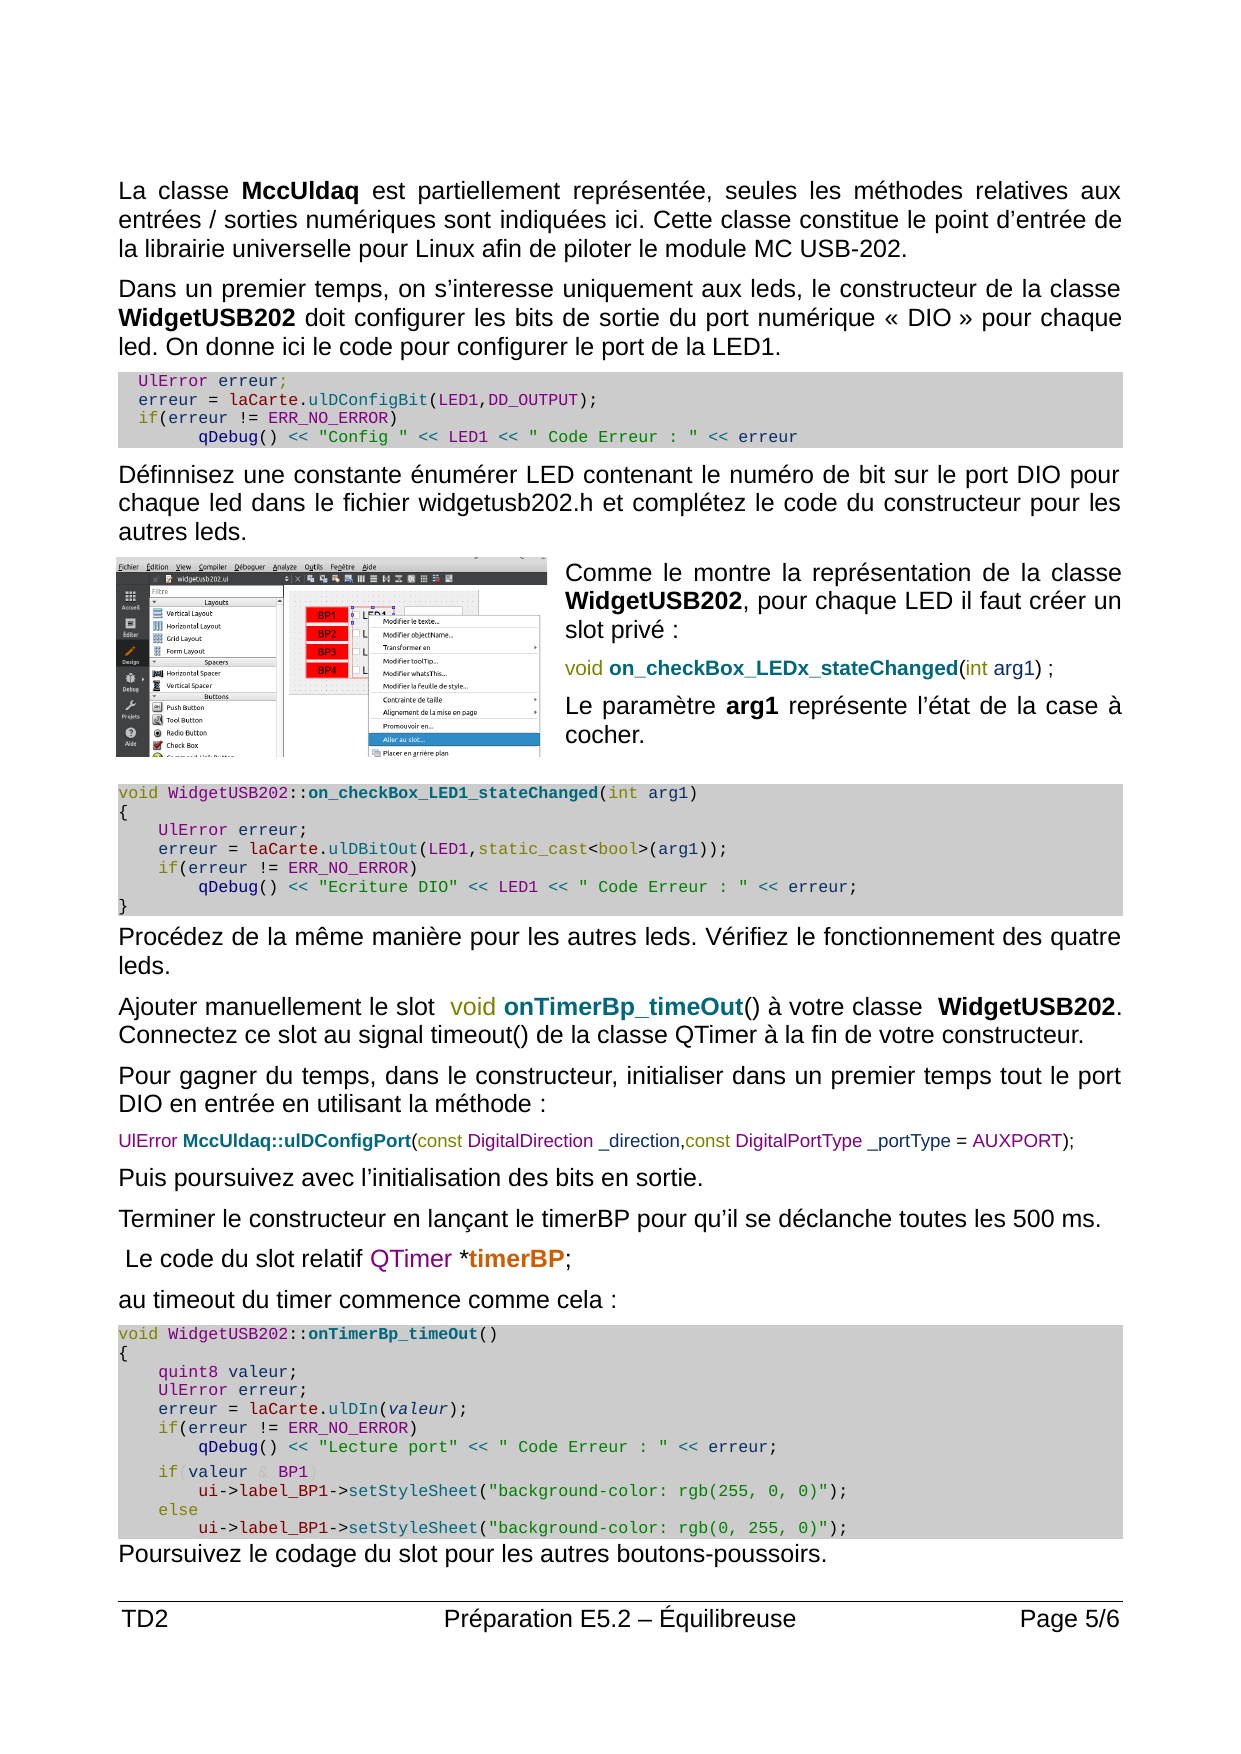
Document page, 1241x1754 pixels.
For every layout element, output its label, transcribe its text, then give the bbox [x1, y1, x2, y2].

text if(valeur & BP1) [118, 1463, 1123, 1482]
text qDebug() << "Ecriture DIO" << LED1 << " Code Erreur : " << erreur; [118, 878, 1123, 897]
text ui->label_BP1->setStyleSheet("background-color: rgb(255, 0, 0)"); [118, 1482, 1123, 1501]
text Terminer le constructeur en lançant le timerBP pour qu’il se déclanche toutes les 500 ms. [118, 1204, 1123, 1233]
text UlError erreur; [118, 372, 1123, 391]
text Poursuivez le codage du slot pour les autres boutons-poussoirs. [118, 1539, 1123, 1567]
text void WidgetUSB202::on_checkBox_LED1_stateChanged(int arg1) [118, 784, 1123, 803]
text erreur = laCarte.ulDBitOut(LED1,static_cast<bool>(arg1)); [118, 841, 1123, 860]
text Le code du slot relatif QTimer *timerBP; [118, 1244, 1123, 1273]
text Le paramètre arg1 représente l’état de la case à cocher. [548, 691, 1123, 749]
text UlError MccUldaq::ulDConfigPort(const DigitalDirection _direction,const DigitalPortType _portType = AUXPORT); [118, 1130, 1123, 1152]
text } [118, 897, 1123, 916]
text Dans un premier temps, on s’interesse uniquement aux leds, le constructeur de la classe WidgetUSB202 doit configurer les bits de sortie du port numérique « DIO » pour chaque led. On donne ici le code pour configurer le port de la LED1. [118, 274, 1123, 361]
text au timeout du timer commence comme cela : [118, 1285, 1123, 1314]
text ui->label_BP1->setStyleSheet("background-color: rgb(0, 255, 0)"); [118, 1520, 1123, 1539]
text Ajouter manuellement le slot void onTimerBp_timeOut() à votre classe WidgetUSB202. Connectez ce slot au signal timeout() de la classe QTimer à la fin de votre constructeur. [118, 991, 1123, 1049]
text Comme le montre la représentation de la classe WidgetUSB202, pour chaque LED il faut créer un slot privé : [548, 558, 1123, 644]
text Procédez de la même manière pour les autres leds. Vérifiez le fonctionnement des quatre leds. [118, 922, 1123, 980]
text quint8 valeur; [118, 1363, 1123, 1382]
text UlError erreur; [118, 1382, 1123, 1401]
text qDebug() << "Config " << LED1 << " Code Erreur : " << erreur [118, 429, 1123, 448]
text if(erreur != ERR_NO_ERROR) [118, 860, 1123, 878]
text erreur = laCarte.ulDIn(valeur); [118, 1401, 1123, 1420]
text Pour gagner du temps, dans le constructeur, initialiser dans un premier temps tout le port DIO en entrée en utilisant la méthode : [118, 1061, 1123, 1118]
text if(erreur != ERR_NO_ERROR) [118, 1420, 1123, 1438]
text if(erreur != ERR_NO_ERROR) [118, 410, 1123, 429]
text { [118, 803, 1123, 822]
text La classe MccUldaq est partiellement représentée, seules les méthodes relatives aux entrées / sorties numériques sont indiquées ici. Cette classe constitue le point d’entrée de la librairie universelle pour Linux afin de piloter le module MC USB-202. [118, 176, 1123, 263]
text erreur = laCarte.ulDConfigBit(LED1,DD_OUTPUT); [118, 391, 1123, 410]
text UlError erreur; [118, 822, 1123, 841]
text Puis poursuivez avec l’initialisation des bits en sortie. [118, 1163, 1123, 1192]
picture [116, 557, 548, 757]
text else [118, 1501, 1123, 1520]
text void WidgetUSB202::onTimerBp_timeOut() [118, 1325, 1123, 1344]
text qDebug() << "Lecture port" << " Code Erreur : " << erreur; [118, 1438, 1123, 1457]
text Définnisez une constante énumérer LED contenant le numéro de bit sur le port DIO pour chaque led dans le fichier widgetusb202.h et complétez le code du constructeur pour les autres leds. [118, 459, 1123, 546]
text void on_checkBox_LEDx_stateChanged(int arg1) ; [548, 656, 1123, 679]
text { [118, 1344, 1123, 1363]
